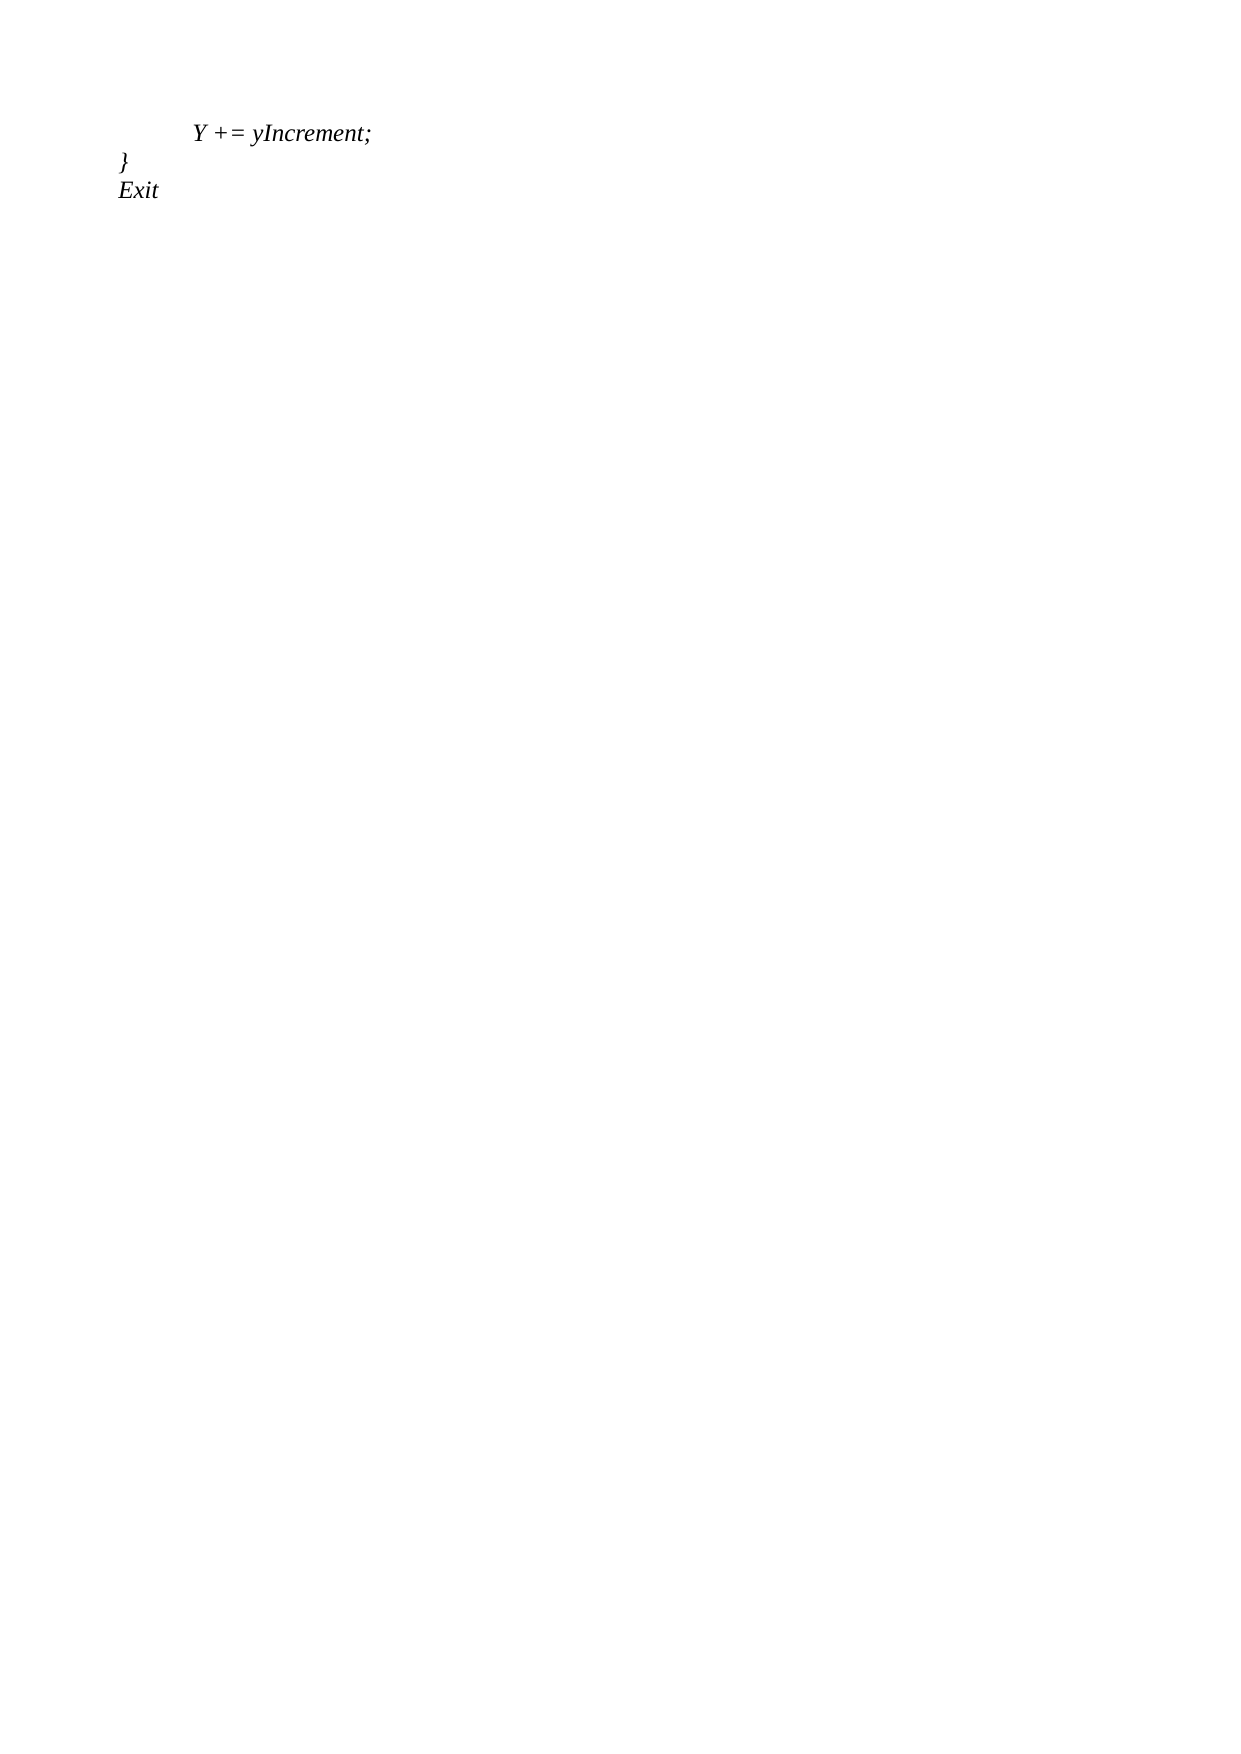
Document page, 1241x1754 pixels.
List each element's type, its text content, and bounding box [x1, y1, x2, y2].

text Y += yIncrement; [118, 118, 1122, 147]
text Exit [118, 176, 1122, 204]
text } [118, 147, 1122, 176]
